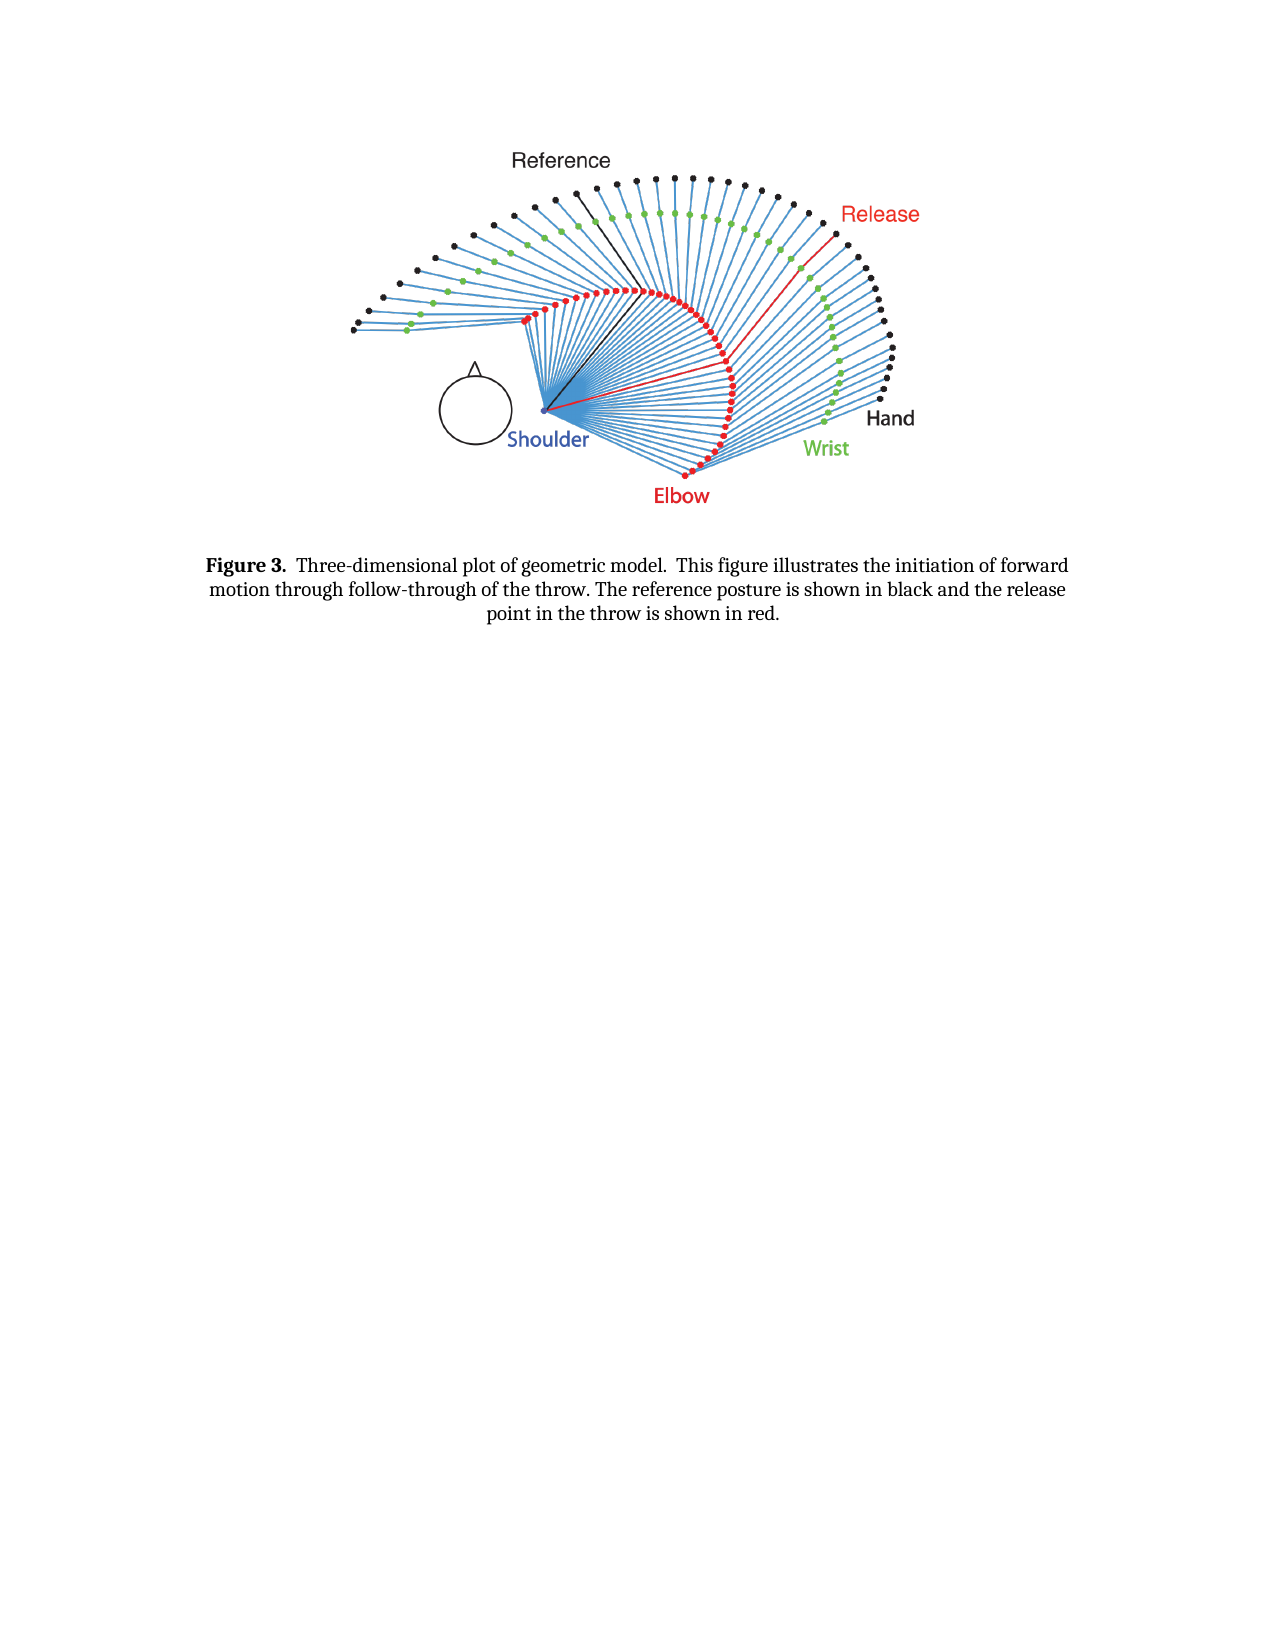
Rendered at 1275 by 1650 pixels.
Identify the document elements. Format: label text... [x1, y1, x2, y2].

text Figure 3. Three-dimensional plot of geometric model. This figure illustrates the initiation of forward motion through follow-through of the throw. The reference posture is shown in black and the release point in the throw is shown in red. [187, 554, 1087, 626]
